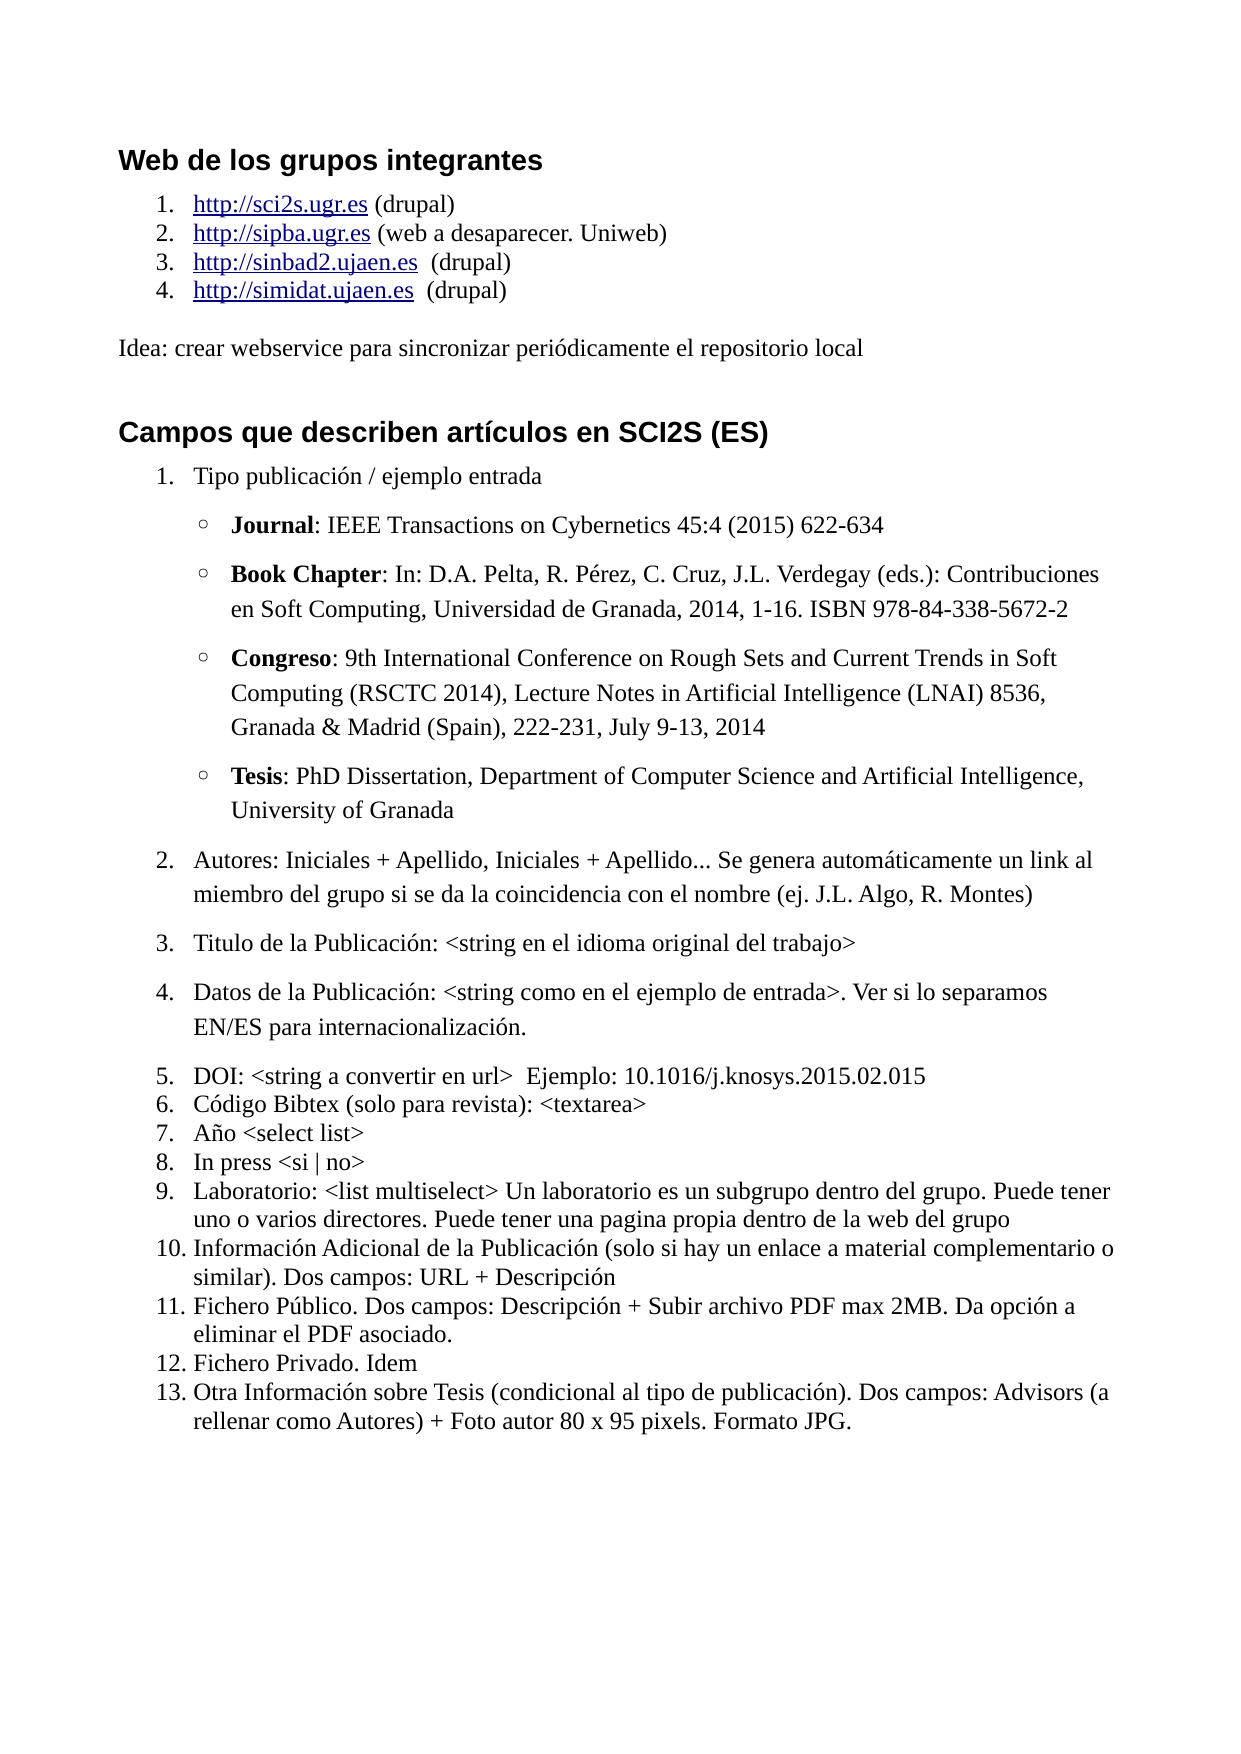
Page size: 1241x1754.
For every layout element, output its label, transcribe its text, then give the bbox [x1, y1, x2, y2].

list Código Bibtex (solo para revista): <textarea> [156, 1089, 1122, 1118]
list Laboratorio: <list multiselect> Un laboratorio es un subgrupo dentro del grupo. Puede tener uno o varios directores. Puede tener una pagina propia dentro de la web del grupo [156, 1176, 1122, 1233]
list Información Adicional de la Publicación (solo si hay un enlace a material complementario o similar). Dos campos: URL + Descripción [156, 1233, 1122, 1291]
list http://sinbad2.ujaen.es (drupal) [156, 247, 1122, 275]
list Congreso: 9th International Conference on Rough Sets and Current Trends in Soft Computing (RSCTC 2014), Lecture Notes in Artificial Intelligence (LNAI) 8536, Granada & Madrid (Spain), 222-231, July 9-13, 2014 [193, 643, 1122, 741]
list http://sipba.ugr.es (web a desaparecer. Uniweb) [156, 218, 1122, 247]
text Idea: crear webservice para sincronizar periódicamente el repositorio local [118, 333, 1122, 362]
subtitle Campos que describen artículos en SCI2S (ES) [118, 415, 1122, 449]
list Titulo de la Publicación: <string en el idioma original del trabajo> [156, 928, 1122, 957]
list Otra Información sobre Tesis (condicional al tipo de publicación). Dos campos: Advisors (a rellenar como Autores) + Foto autor 80 x 95 pixels. Formato JPG. [156, 1377, 1122, 1434]
list DOI: <string a convertir en url> Ejemplo: 10.1016/j.knosys.2015.02.015 [156, 1061, 1122, 1089]
list Journal: IEEE Transactions on Cybernetics 45:4 (2015) 622-634 [193, 511, 1122, 539]
list Fichero Público. Dos campos: Descripción + Subir archivo PDF max 2MB. Da opción a eliminar el PDF asociado. [156, 1291, 1122, 1348]
list Fichero Privado. Idem [156, 1348, 1122, 1377]
list http://simidat.ujaen.es (drupal) [156, 275, 1122, 304]
list In press <si | no> [156, 1147, 1122, 1176]
list Tipo publicación / ejemplo entrada [156, 461, 1122, 490]
list Año <select list> [156, 1118, 1122, 1147]
list Book Chapter: In: D.A. Pelta, R. Pérez, C. Cruz, J.L. Verdegay (eds.): Contribuciones en Soft Computing, Universidad de Granada, 2014, 1-16. ISBN 978-84-338-5672-2 [193, 559, 1122, 623]
list Datos de la Publicación: <string como en el ejemplo de entrada>. Ver si lo separamos EN/ES para internacionalización. [156, 977, 1122, 1041]
list Autores: Iniciales + Apellido, Iniciales + Apellido... Se genera automáticamente un link al miembro del grupo si se da la coincidencia con el nombre (ej. J.L. Algo, R. Montes) [156, 845, 1122, 908]
list http://sci2s.ugr.es (drupal) [156, 189, 1122, 218]
subtitle Web de los grupos integrantes [118, 143, 1122, 177]
list Tesis: PhD Dissertation, Department of Computer Science and Artificial Intelligence, University of Granada [193, 761, 1122, 824]
